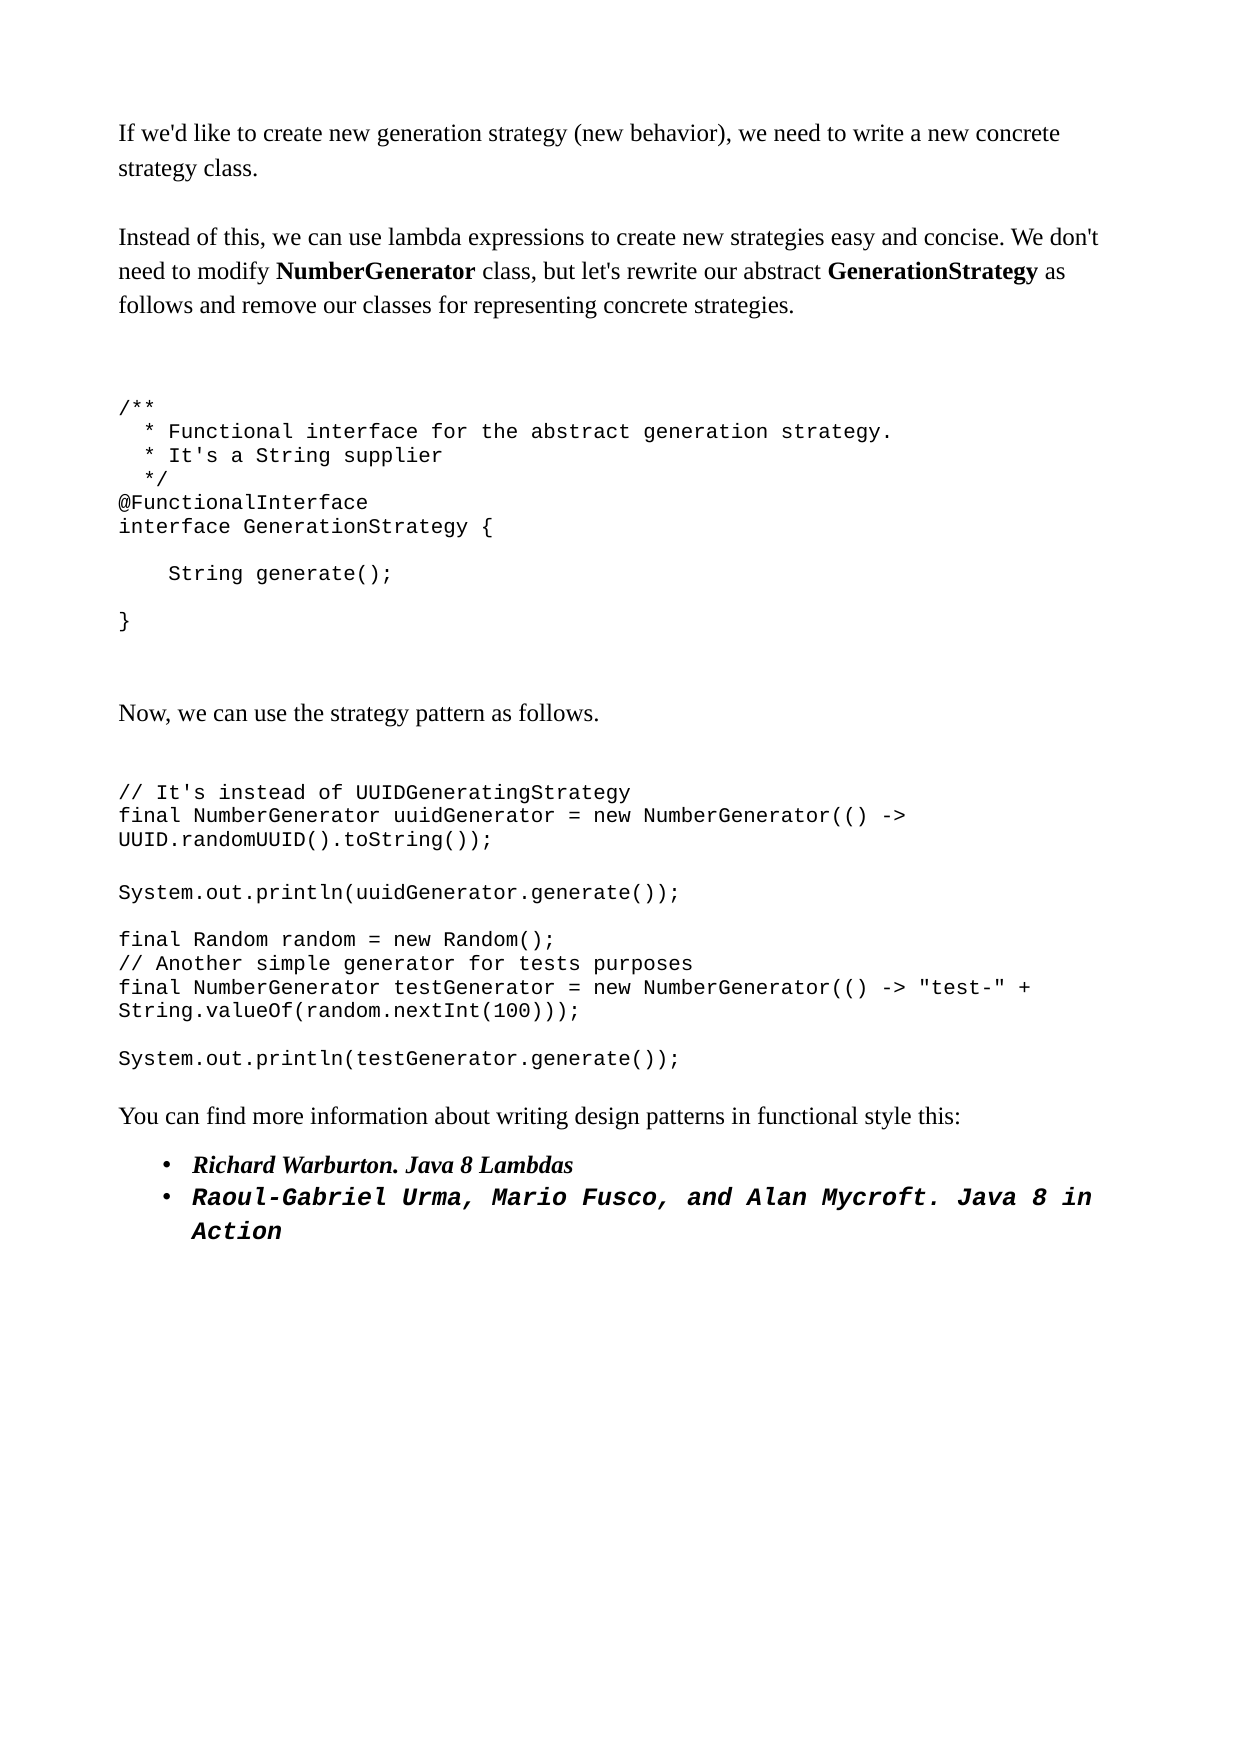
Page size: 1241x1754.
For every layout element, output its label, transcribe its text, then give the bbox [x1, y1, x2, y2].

text If we'd like to create new generation strategy (new behavior), we need to write a new concrete strategy class. [118, 118, 1122, 181]
text final Random random = new Random(); [118, 929, 1122, 953]
text You can find more information about writing design patterns in functional style this: [118, 1101, 1122, 1129]
text Instead of this, we can use lambda expressions to create new strategies easy and concise. We don't need to modify NumberGenerator class, but let's rewrite our abstract GenerationStrategy as follows and remove our classes for representing concrete strategies. [118, 222, 1122, 319]
text } [118, 611, 1122, 634]
text System.out.println(uuidGenerator.generate()); [118, 882, 1122, 906]
list Raoul-Gabriel Urma, Mario Fusco, and Alan Mycroft. Java 8 in Action [162, 1184, 1122, 1247]
text System.out.println(testGenerator.generate()); [118, 1048, 1122, 1071]
text /** [118, 398, 1122, 421]
text */ [118, 469, 1122, 492]
text final NumberGenerator testGenerator = new NumberGenerator(() -> "test-" + String.valueOf(random.nextInt(100))); [118, 977, 1122, 1024]
text @FunctionalInterface [118, 492, 1122, 516]
text interface GenerationStrategy { [118, 516, 1122, 539]
text // Another simple generator for tests purposes [118, 953, 1122, 977]
text final NumberGenerator uuidGenerator = new NumberGenerator(() -> UUID.randomUUID().toString()); [118, 805, 1122, 853]
text Now, we can use the strategy pattern as follows. [118, 698, 1122, 727]
text * It's a String supplier [118, 445, 1122, 469]
text String generate(); [118, 563, 1122, 587]
text * Functional interface for the abstract generation strategy. [118, 421, 1122, 445]
text // It's instead of UUIDGeneratingStrategy [118, 782, 1122, 805]
list Richard Warburton. Java 8 Lambdas [162, 1150, 1122, 1178]
